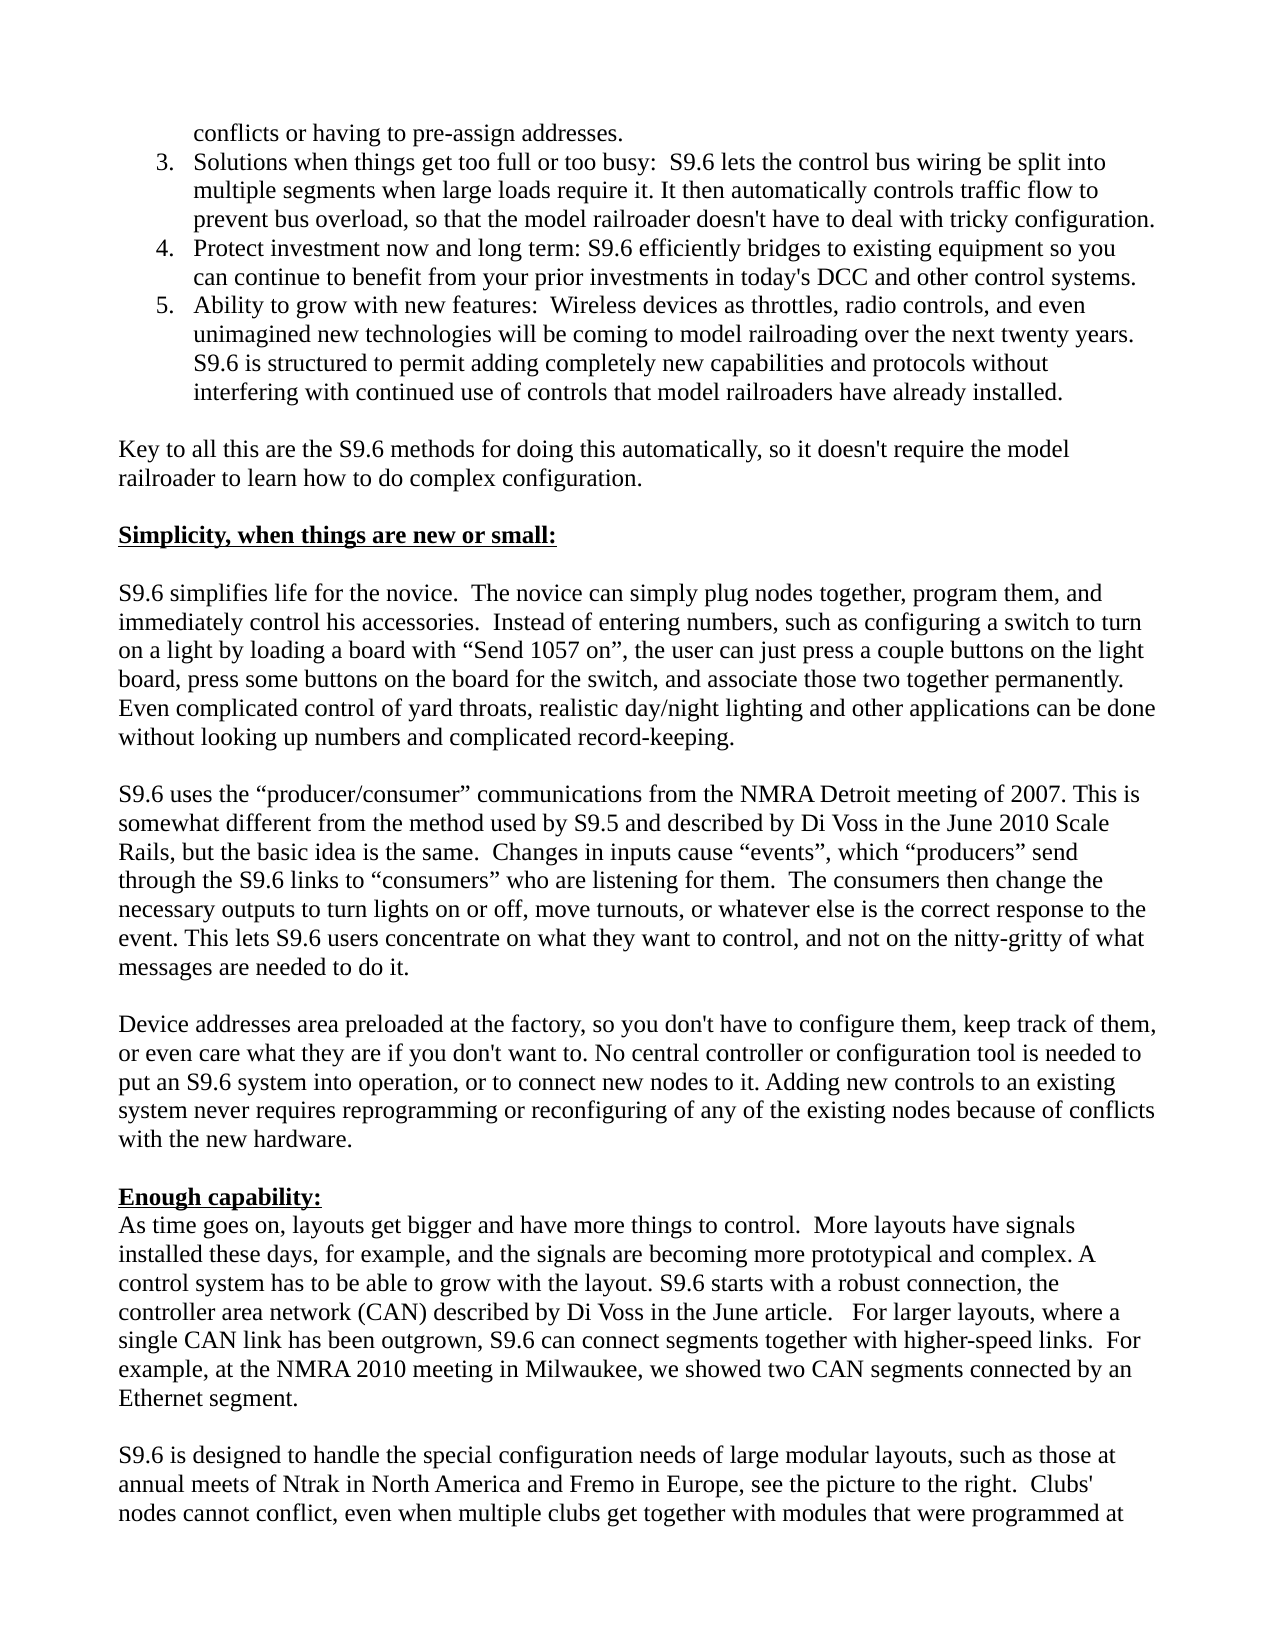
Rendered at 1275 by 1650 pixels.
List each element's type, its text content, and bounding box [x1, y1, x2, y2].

text S9.6 simplifies life for the novice. The novice can simply plug nodes together, program them, and immediately control his accessories. Instead of entering numbers, such as configuring a switch to turn on a light by loading a board with “Send 1057 on”, the user can just press a couple buttons on the light board, press some buttons on the board for the switch, and associate those two together permanently. Even complicated control of yard throats, realistic day/night lighting and other applications can be done without looking up numbers and complicated record-keeping. [118, 578, 1157, 751]
list conflicts or having to pre-assign addresses. [156, 118, 1157, 147]
list Solutions when things get too full or too busy: S9.6 lets the control bus wiring be split into multiple segments when large loads require it. It then automatically controls traffic flow to prevent bus overload, so that the model railroader doesn't have to deal with tricky configuration. [156, 147, 1157, 233]
text Enough capability: [118, 1182, 1157, 1211]
text S9.6 uses the “producer/consumer” communications from the NMRA Detroit meeting of 2007. This is somewhat different from the method used by S9.5 and described by Di Voss in the June 2010 Scale Rails, but the basic idea is the same. Changes in inputs cause “events”, which “producers” send through the S9.6 links to “consumers” who are listening for them. The consumers then change the necessary outputs to turn lights on or off, move turnouts, or whatever else is the correct response to the event. This lets S9.6 users concentrate on what they want to control, and not on the nitty-gritty of what messages are needed to do it. [118, 779, 1157, 981]
list Protect investment now and long term: S9.6 efficiently bridges to existing equipment so you can continue to benefit from your prior investments in today's DCC and other control systems. [156, 233, 1157, 291]
text Device addresses area preloaded at the factory, so you don't have to configure them, keep track of them, or even care what they are if you don't want to. No central controller or configuration tool is needed to put an S9.6 system into operation, or to connect new nodes to it. Adding new controls to an existing system never requires reprogramming or reconfiguring of any of the existing nodes because of conflicts with the new hardware. [118, 1009, 1157, 1153]
text Simplicity, when things are new or small: [118, 521, 1157, 549]
text S9.6 is designed to handle the special configuration needs of large modular layouts, such as those at annual meets of Ntrak in North America and Fremo in Europe, see the picture to the right. Clubs' nodes cannot conflict, even when multiple clubs get together with modules that were programmed at [118, 1441, 1157, 1527]
text Key to all this are the S9.6 methods for doing this automatically, so it doesn't require the model railroader to learn how to do complex configuration. [118, 434, 1157, 492]
list Ability to grow with new features: Wireless devices as throttles, radio controls, and even unimagined new technologies will be coming to model railroading over the next twenty years. S9.6 is structured to permit adding completely new capabilities and protocols without interfering with continued use of controls that model railroaders have already installed. [156, 291, 1157, 406]
text As time goes on, layouts get bigger and have more things to control. More layouts have signals installed these days, for example, and the signals are becoming more prototypical and complex. A control system has to be able to grow with the layout. S9.6 starts with a robust connection, the controller area network (CAN) described by Di Voss in the June article. For larger layouts, where a single CAN link has been outgrown, S9.6 can connect segments together with higher-speed links. For example, at the NMRA 2010 meeting in Milwaukee, we showed two CAN segments connected by an Ethernet segment. [118, 1211, 1157, 1412]
